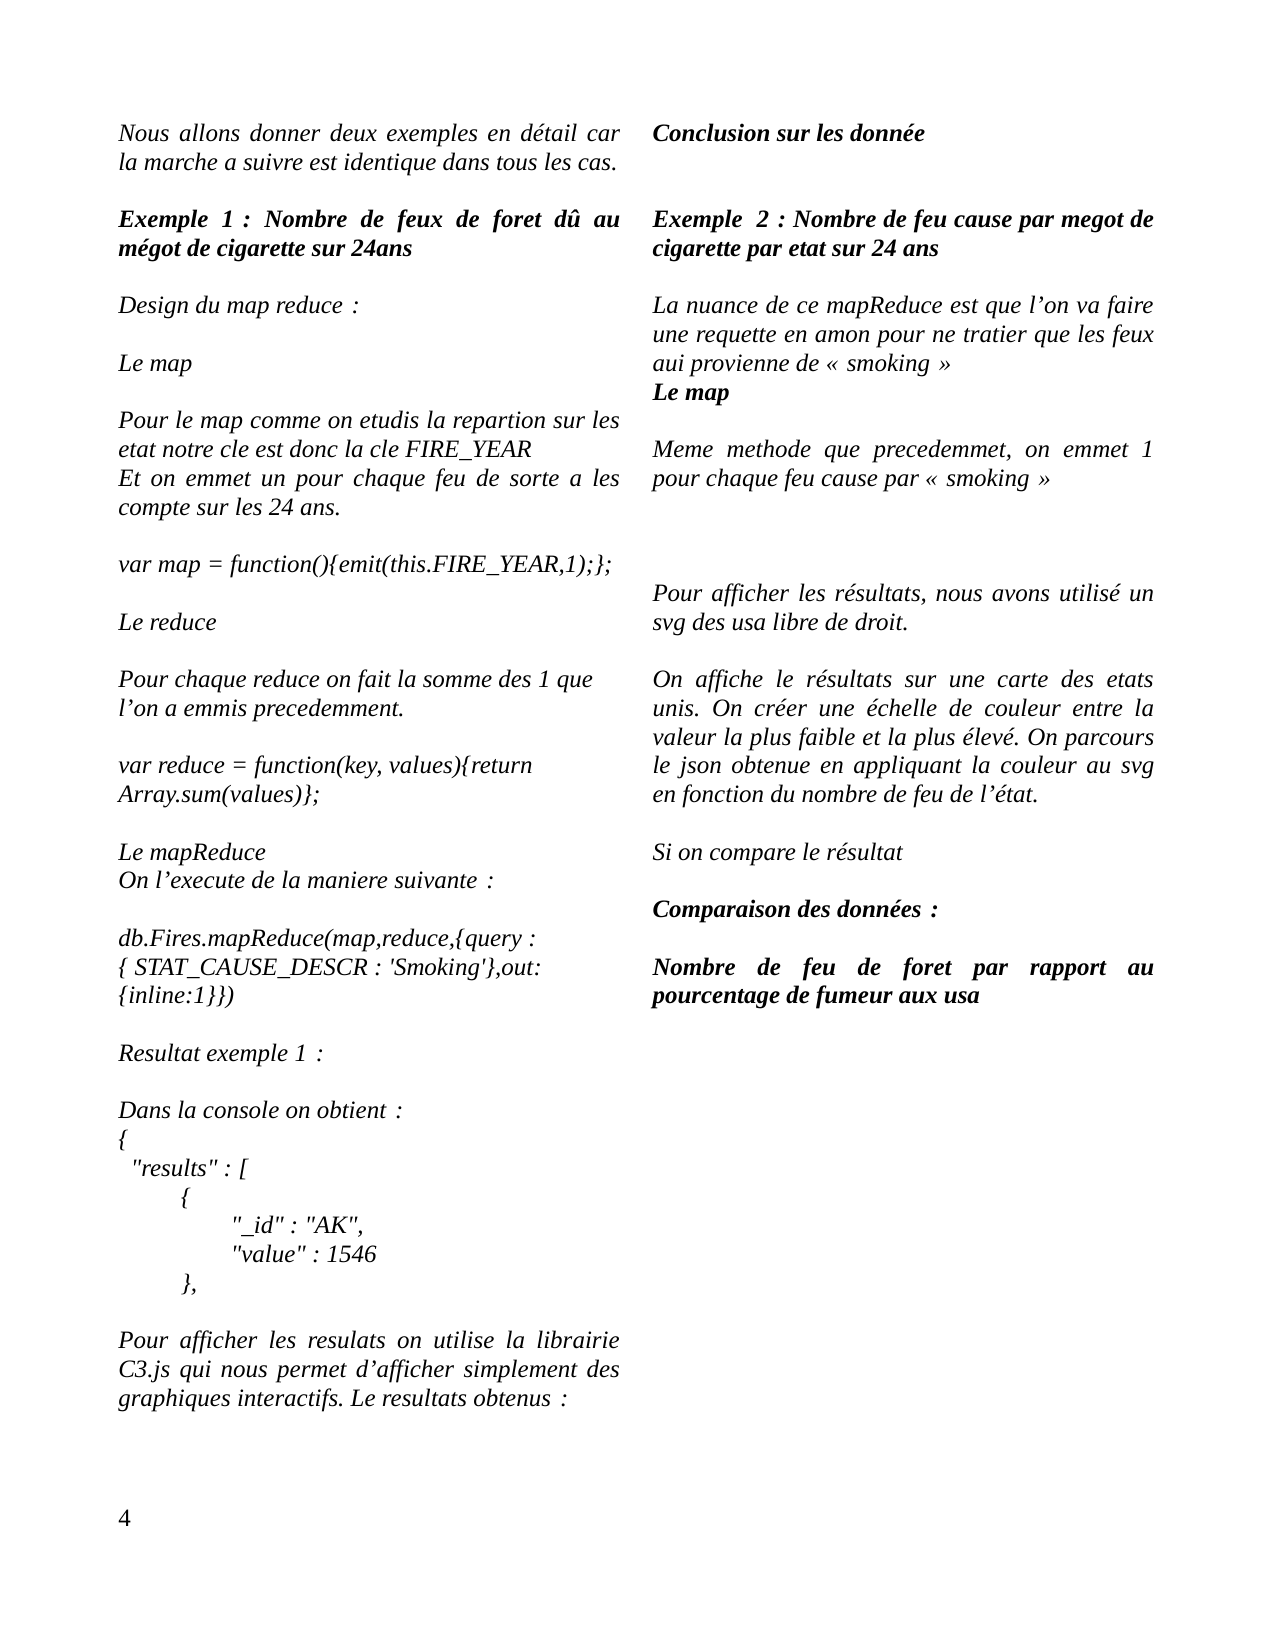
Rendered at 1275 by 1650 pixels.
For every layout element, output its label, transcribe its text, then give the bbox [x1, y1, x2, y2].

text On l’execute de la maniere suivante : [118, 866, 623, 894]
text Si on compare le résultat [652, 837, 1157, 866]
text { [118, 1124, 623, 1153]
text "value" : 1546 [118, 1239, 623, 1268]
text Pour afficher les résultats, nous avons utilisé un svg des usa libre de droit. [652, 578, 1157, 636]
text Nous allons donner deux exemples en détail car la marche a suivre est identique dans tous les cas. [118, 118, 623, 176]
text Exemple 1 : Nombre de feux de foret dû au mégot de cigarette sur 24ans [118, 204, 623, 262]
text Meme methode que precedemmet, on emmet 1 pour chaque feu cause par « smoking » [652, 434, 1157, 492]
text "_id" : "AK", [118, 1211, 623, 1239]
text On affiche le résultats sur une carte des etats unis. On créer une échelle de couleur entre la valeur la plus faible et la plus élevé. On parcours le json obtenue en appliquant la couleur au svg en fonction du nombre de feu de l’état. [652, 664, 1157, 808]
text Pour le map comme on etudis la repartion sur les etat notre cle est donc la cle FIRE_YEAR [118, 406, 623, 463]
text Le mapReduce [118, 837, 623, 866]
text Nombre de feu de foret par rapport au pourcentage de fumeur aux usa [652, 952, 1157, 1009]
text Exemple 2 : Nombre de feu cause par megot de cigarette par etat sur 24 ans [652, 204, 1157, 262]
text { [118, 1182, 623, 1211]
text var map = function(){emit(this.FIRE_YEAR,1);}; [118, 549, 623, 578]
text Design du map reduce : [118, 291, 623, 319]
text }, [118, 1268, 623, 1297]
text Pour afficher les resulats on utilise la librairie C3.js qui nous permet d’afficher simplement des graphiques interactifs. Le resultats obtenus : [118, 1326, 623, 1412]
text Pour chaque reduce on fait la somme des 1 que l’on a emmis precedemment. [118, 664, 623, 722]
text La nuance de ce mapReduce est que l’on va faire une requette en amon pour ne tratier que les feux aui provienne de « smoking » [652, 291, 1157, 377]
text Et on emmet un pour chaque feu de sorte a les compte sur les 24 ans. [118, 463, 623, 521]
text Comparaison des données : [652, 894, 1157, 923]
text var reduce = function(key, values){return Array.sum(values)}; [118, 751, 623, 808]
text "results" : [ [118, 1153, 623, 1182]
text Dans la console on obtient : [118, 1096, 623, 1124]
text Le reduce [118, 607, 623, 636]
text Le map [652, 377, 1157, 406]
text Conclusion sur les donnée [652, 118, 1157, 147]
text Le map [118, 348, 623, 377]
text Resultat exemple 1 : [118, 1038, 623, 1067]
text db.Fires.mapReduce(map,reduce,{query : { STAT_CAUSE_DESCR : 'Smoking'},out:{inline:1}}) [118, 923, 623, 1009]
